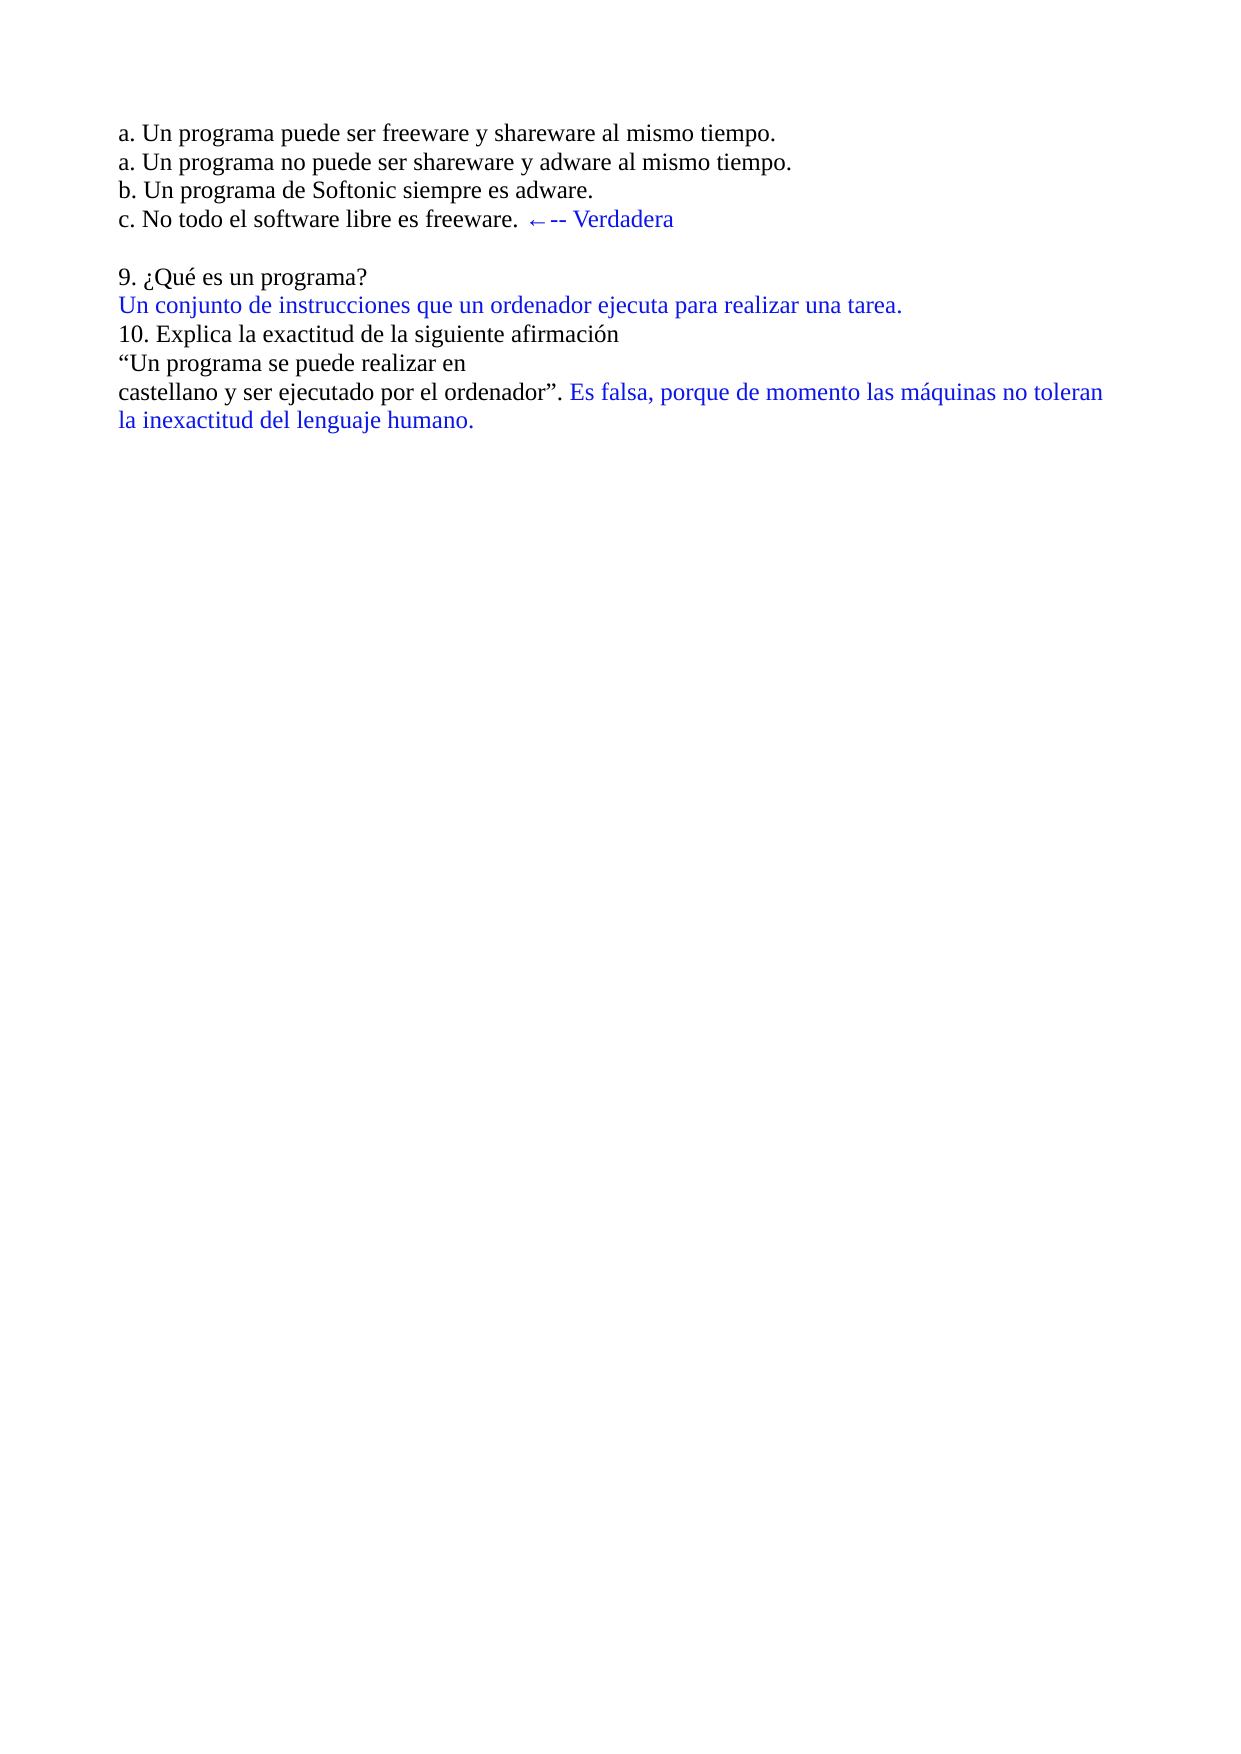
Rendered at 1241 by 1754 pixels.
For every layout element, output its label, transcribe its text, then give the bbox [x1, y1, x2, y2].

text 9. ¿Qué es un programa? [118, 262, 1122, 291]
text a. Un programa no puede ser shareware y adware al mismo tiempo. [118, 147, 1122, 176]
text c. No todo el software libre es freeware. ←-- Verdadera [118, 204, 1122, 233]
text a. Un programa puede ser freeware y shareware al mismo tiempo. [118, 118, 1122, 147]
text castellano y ser ejecutado por el ordenador”. Es falsa, porque de momento las máquinas no toleran la inexactitud del lenguaje humano. [118, 377, 1122, 434]
text “​Un programa se puede realizar en [118, 348, 1122, 377]
text 10. Explica la exactitud de la siguiente afirmación [118, 319, 1122, 348]
text Un conjunto de instrucciones que un ordenador ejecuta para realizar una tarea. [118, 291, 1122, 319]
text b. Un programa de Softonic siempre es adware. [118, 176, 1122, 204]
